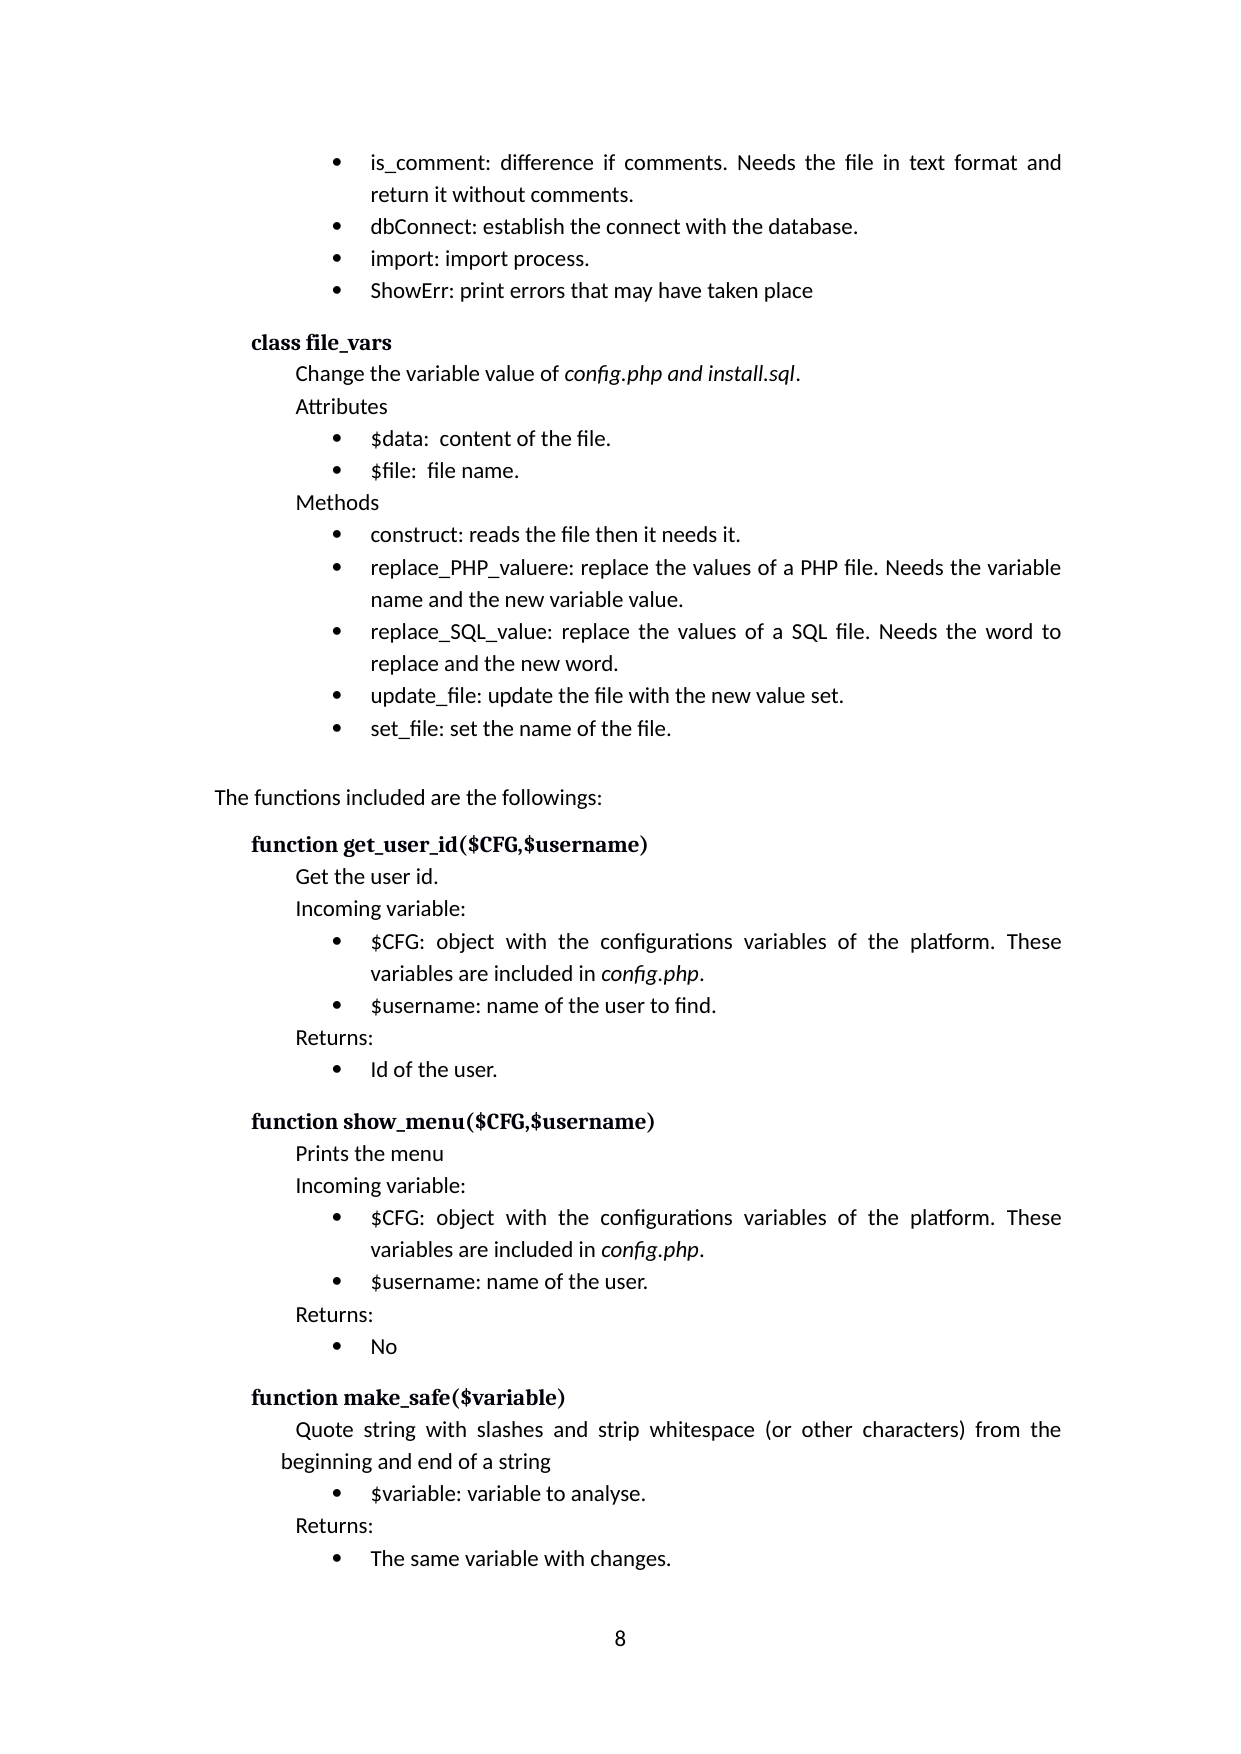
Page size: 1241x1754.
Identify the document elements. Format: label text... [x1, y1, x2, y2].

list construct: reads the file then it needs it. [333, 521, 1063, 548]
text Incoming variable: [281, 894, 1063, 923]
list The same variable with changes. [333, 1544, 1063, 1572]
text Methods [281, 488, 1063, 516]
list import: import process. [333, 244, 1063, 272]
list $username: name of the user to find. [333, 991, 1063, 1019]
list $CFG: object with the configurations variables of the platform. These variables are included in config.php. [333, 927, 1063, 987]
text Attributes [281, 392, 1063, 420]
text Change the variable value of config.php and install.sql. [281, 359, 1063, 388]
text Returns: [281, 1023, 1063, 1051]
text Returns: [281, 1512, 1063, 1540]
list $CFG: object with the configurations variables of the platform. These variables are included in config.php. [333, 1203, 1063, 1263]
list $variable: variable to analyse. [333, 1479, 1063, 1507]
list Id of the user. [333, 1056, 1063, 1083]
list $data: content of the file. [333, 424, 1063, 452]
subtitle function make_safe($variable) [251, 1385, 1063, 1411]
list set_file: set the name of the file. [333, 714, 1063, 742]
list dbConnect: establish the connect with the database. [333, 212, 1063, 240]
list replace_PHP_valuere: replace the values of a PHP file. Needs the variable name and the new variable value. [333, 553, 1063, 613]
text Incoming variable: [281, 1171, 1063, 1199]
list update_file: update the file with the new value set. [333, 681, 1063, 709]
text Returns: [281, 1300, 1063, 1328]
subtitle function get_user_id($CFG,$username) [251, 832, 1063, 858]
list $username: name of the user. [333, 1267, 1063, 1296]
text The functions included are the followings: [177, 783, 1063, 811]
text Prints the menu [281, 1139, 1063, 1167]
list ShowErr: print errors that may have taken place [333, 276, 1063, 304]
list is_comment: difference if comments. Needs the file in text format and return it without comments. [333, 148, 1063, 208]
subtitle class file_vars [251, 329, 1063, 356]
subtitle function show_menu($CFG,$username) [251, 1108, 1063, 1135]
list $file: file name. [333, 456, 1063, 484]
list replace_SQL_value: replace the values of a SQL file. Needs the word to replace and the new word. [333, 617, 1063, 677]
text Get the user id. [281, 862, 1063, 890]
list No [333, 1332, 1063, 1360]
text Quote string with slashes and strip whitespace (or other characters) from the beginning and end of a string [281, 1415, 1063, 1475]
